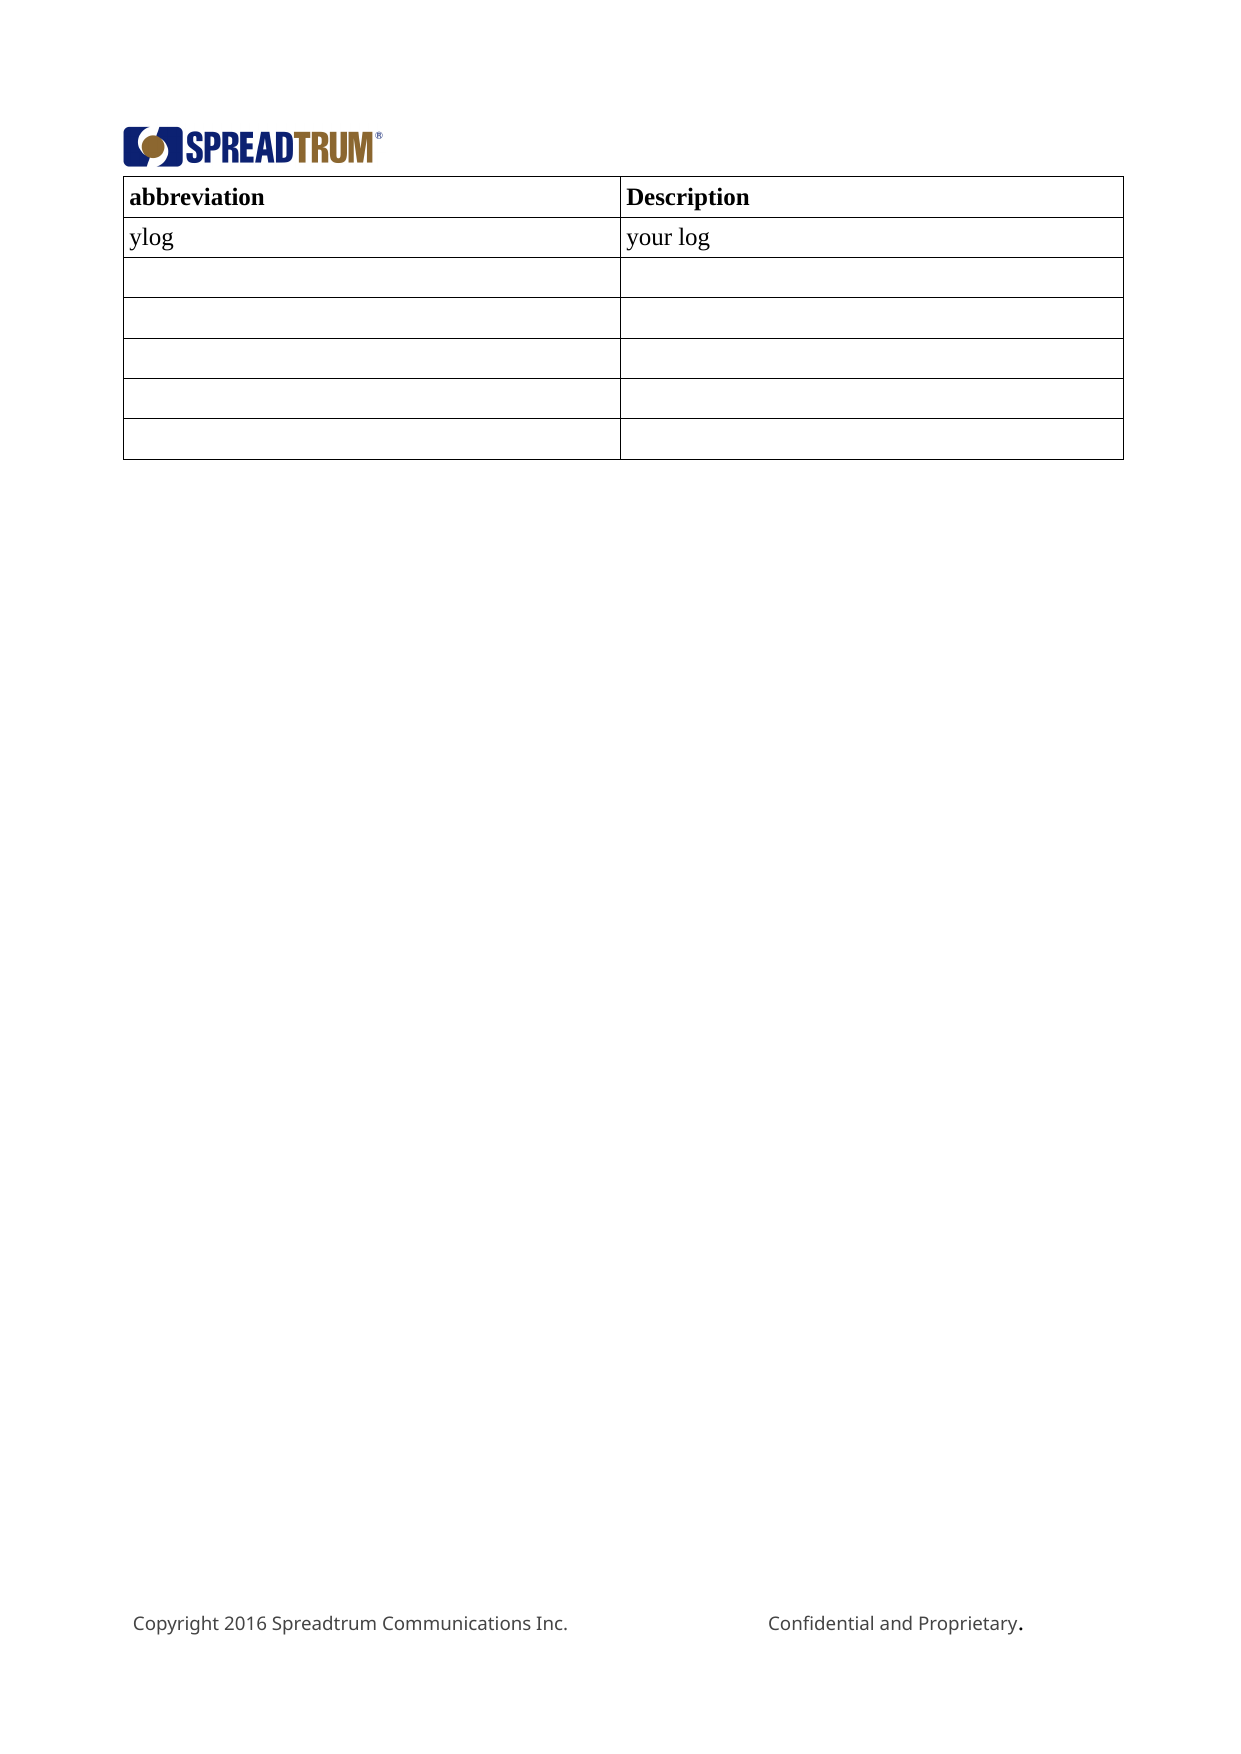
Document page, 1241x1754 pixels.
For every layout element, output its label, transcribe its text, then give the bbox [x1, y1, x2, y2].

table_cell [621, 339, 1123, 378]
table_cell [621, 258, 1123, 297]
table_cell [124, 339, 620, 378]
table_header Description [621, 177, 1123, 217]
table_cell [124, 379, 620, 418]
table_cell your log [621, 218, 1123, 257]
table_header abbreviation [124, 177, 620, 217]
table_cell [621, 379, 1123, 418]
table_cell [621, 419, 1123, 458]
picture [120, 123, 386, 168]
table_cell [124, 298, 620, 338]
table_cell [621, 298, 1123, 338]
table_cell ylog [124, 218, 620, 257]
table_cell [124, 419, 620, 458]
table_cell [124, 258, 620, 297]
